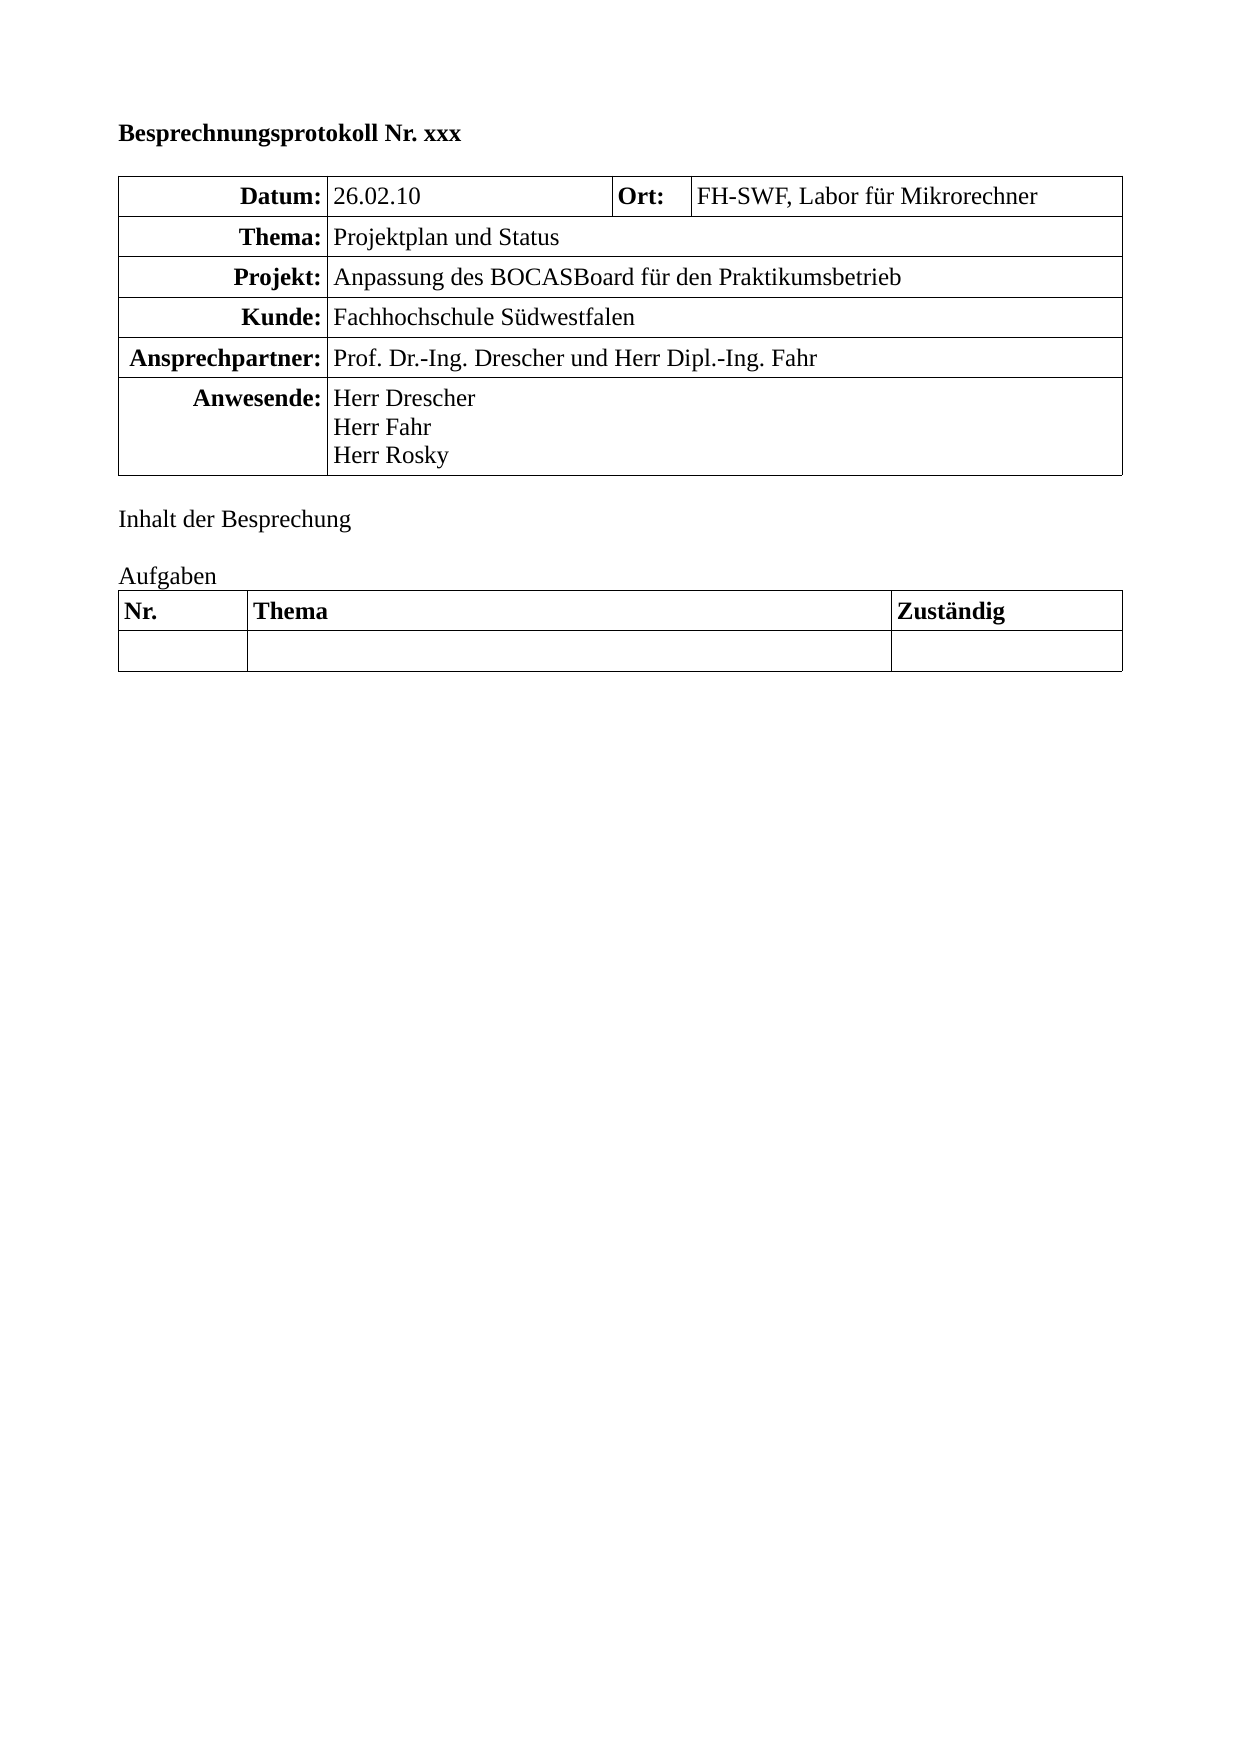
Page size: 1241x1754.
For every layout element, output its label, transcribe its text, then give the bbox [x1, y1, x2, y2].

table_header Zuständig [892, 591, 1122, 630]
table_cell [248, 631, 891, 671]
table_header FH-SWF, Labor für Mikrorechner [692, 177, 1122, 216]
table_header Thema [248, 591, 891, 630]
table_cell Projektplan und Status [328, 217, 1122, 256]
text Inhalt der Besprechung [118, 504, 1122, 533]
text Aufgaben [118, 561, 1122, 590]
table_cell [119, 631, 247, 671]
table_cell Ansprechpartner: [119, 338, 327, 377]
table_header Datum: [119, 177, 327, 216]
table_cell Thema: [119, 217, 327, 256]
text Besprechnungsprotokoll Nr. xxx [118, 118, 1122, 147]
table_cell Anwesende: [119, 378, 327, 475]
table_cell Anpassung des BOCASBoard für den Praktikumsbetrieb [328, 257, 1122, 297]
table_cell Prof. Dr.-Ing. Drescher und Herr Dipl.-Ing. Fahr [328, 338, 1122, 377]
table_cell Fachhochschule Südwestfalen [328, 298, 1122, 337]
table_cell [892, 631, 1122, 671]
table_cell Herr Drescher Herr Fahr Herr Rosky [328, 378, 1122, 475]
table_header 26.02.10 [328, 177, 612, 216]
table_cell Kunde: [119, 298, 327, 337]
table_header Ort: [613, 177, 691, 216]
table_header Nr. [119, 591, 247, 630]
table_cell Projekt: [119, 257, 327, 297]
